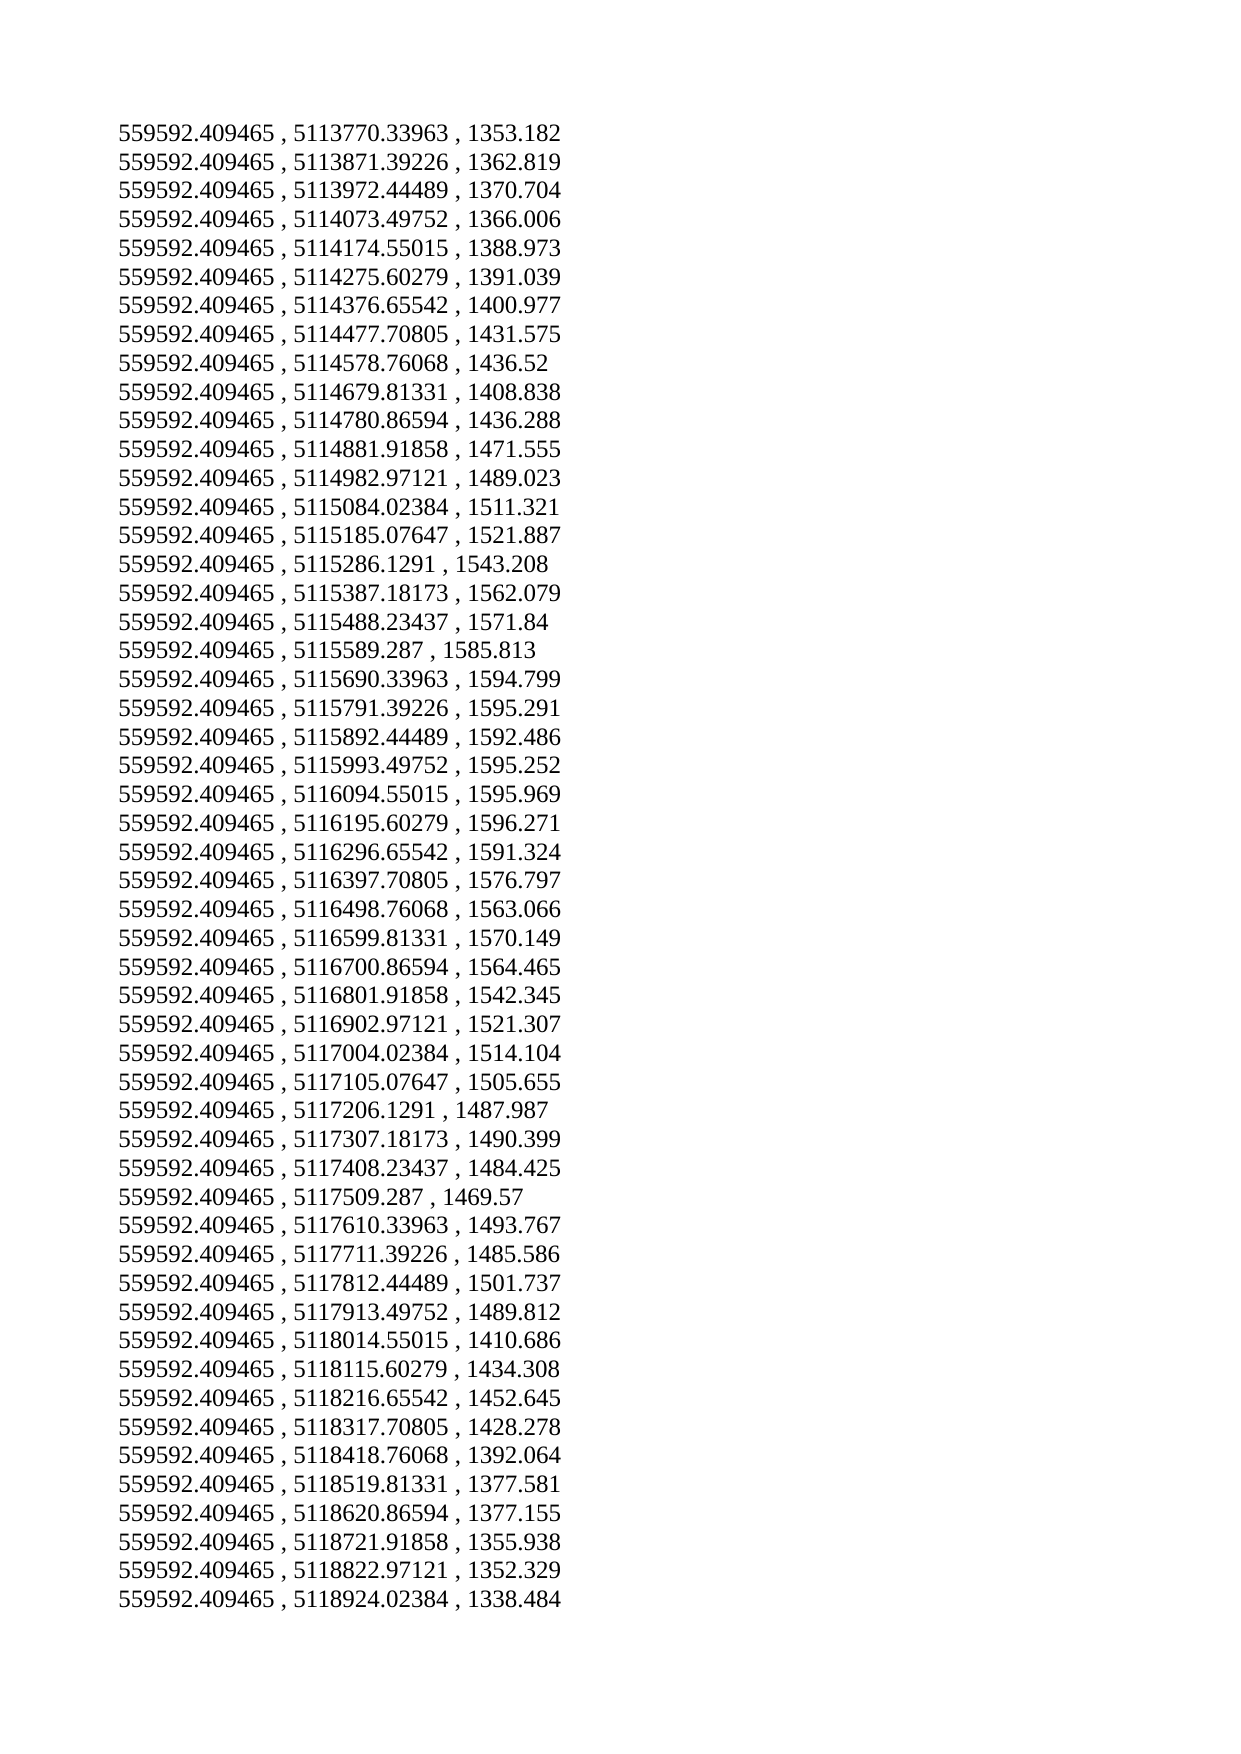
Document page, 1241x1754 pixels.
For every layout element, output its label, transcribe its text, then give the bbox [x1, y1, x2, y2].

text 559592.409465 , 5115892.44489 , 1592.486 [118, 722, 1122, 751]
text 559592.409465 , 5116902.97121 , 1521.307 [118, 1009, 1122, 1038]
text 559592.409465 , 5115589.287 , 1585.813 [118, 636, 1122, 664]
text 559592.409465 , 5115387.18173 , 1562.079 [118, 578, 1122, 607]
text 559592.409465 , 5117812.44489 , 1501.737 [118, 1268, 1122, 1297]
text 559592.409465 , 5118924.02384 , 1338.484 [118, 1584, 1122, 1613]
text 559592.409465 , 5118014.55015 , 1410.686 [118, 1326, 1122, 1354]
text 559592.409465 , 5116599.81331 , 1570.149 [118, 923, 1122, 952]
text 559592.409465 , 5117206.1291 , 1487.987 [118, 1096, 1122, 1124]
text 559592.409465 , 5114679.81331 , 1408.838 [118, 377, 1122, 406]
text 559592.409465 , 5113770.33963 , 1353.182 [118, 118, 1122, 147]
text 559592.409465 , 5114780.86594 , 1436.288 [118, 406, 1122, 434]
text 559592.409465 , 5118317.70805 , 1428.278 [118, 1412, 1122, 1441]
text 559592.409465 , 5118418.76068 , 1392.064 [118, 1441, 1122, 1469]
text 559592.409465 , 5114982.97121 , 1489.023 [118, 463, 1122, 492]
text 559592.409465 , 5118115.60279 , 1434.308 [118, 1354, 1122, 1383]
text 559592.409465 , 5114881.91858 , 1471.555 [118, 434, 1122, 463]
text 559592.409465 , 5118822.97121 , 1352.329 [118, 1556, 1122, 1584]
text 559592.409465 , 5116195.60279 , 1596.271 [118, 808, 1122, 837]
text 559592.409465 , 5118620.86594 , 1377.155 [118, 1498, 1122, 1527]
text 559592.409465 , 5117913.49752 , 1489.812 [118, 1297, 1122, 1326]
text 559592.409465 , 5115185.07647 , 1521.887 [118, 521, 1122, 549]
text 559592.409465 , 5117509.287 , 1469.57 [118, 1182, 1122, 1211]
text 559592.409465 , 5117307.18173 , 1490.399 [118, 1124, 1122, 1153]
text 559592.409465 , 5115993.49752 , 1595.252 [118, 751, 1122, 779]
text 559592.409465 , 5118721.91858 , 1355.938 [118, 1527, 1122, 1556]
text 559592.409465 , 5116094.55015 , 1595.969 [118, 779, 1122, 808]
text 559592.409465 , 5118519.81331 , 1377.581 [118, 1469, 1122, 1498]
text 559592.409465 , 5115286.1291 , 1543.208 [118, 549, 1122, 578]
text 559592.409465 , 5113871.39226 , 1362.819 [118, 147, 1122, 176]
text 559592.409465 , 5117408.23437 , 1484.425 [118, 1153, 1122, 1182]
text 559592.409465 , 5117105.07647 , 1505.655 [118, 1067, 1122, 1096]
text 559592.409465 , 5116296.65542 , 1591.324 [118, 837, 1122, 866]
text 559592.409465 , 5114073.49752 , 1366.006 [118, 204, 1122, 233]
text 559592.409465 , 5115791.39226 , 1595.291 [118, 693, 1122, 722]
text 559592.409465 , 5118216.65542 , 1452.645 [118, 1383, 1122, 1412]
text 559592.409465 , 5117004.02384 , 1514.104 [118, 1038, 1122, 1067]
text 559592.409465 , 5115690.33963 , 1594.799 [118, 664, 1122, 693]
text 559592.409465 , 5114376.65542 , 1400.977 [118, 291, 1122, 319]
text 559592.409465 , 5116397.70805 , 1576.797 [118, 866, 1122, 894]
text 559592.409465 , 5116801.91858 , 1542.345 [118, 981, 1122, 1009]
text 559592.409465 , 5117711.39226 , 1485.586 [118, 1239, 1122, 1268]
text 559592.409465 , 5115488.23437 , 1571.84 [118, 607, 1122, 636]
text 559592.409465 , 5114275.60279 , 1391.039 [118, 262, 1122, 291]
text 559592.409465 , 5113972.44489 , 1370.704 [118, 176, 1122, 204]
text 559592.409465 , 5116498.76068 , 1563.066 [118, 894, 1122, 923]
text 559592.409465 , 5114477.70805 , 1431.575 [118, 319, 1122, 348]
text 559592.409465 , 5114578.76068 , 1436.52 [118, 348, 1122, 377]
text 559592.409465 , 5114174.55015 , 1388.973 [118, 233, 1122, 262]
text 559592.409465 , 5116700.86594 , 1564.465 [118, 952, 1122, 981]
text 559592.409465 , 5117610.33963 , 1493.767 [118, 1211, 1122, 1239]
text 559592.409465 , 5115084.02384 , 1511.321 [118, 492, 1122, 521]
